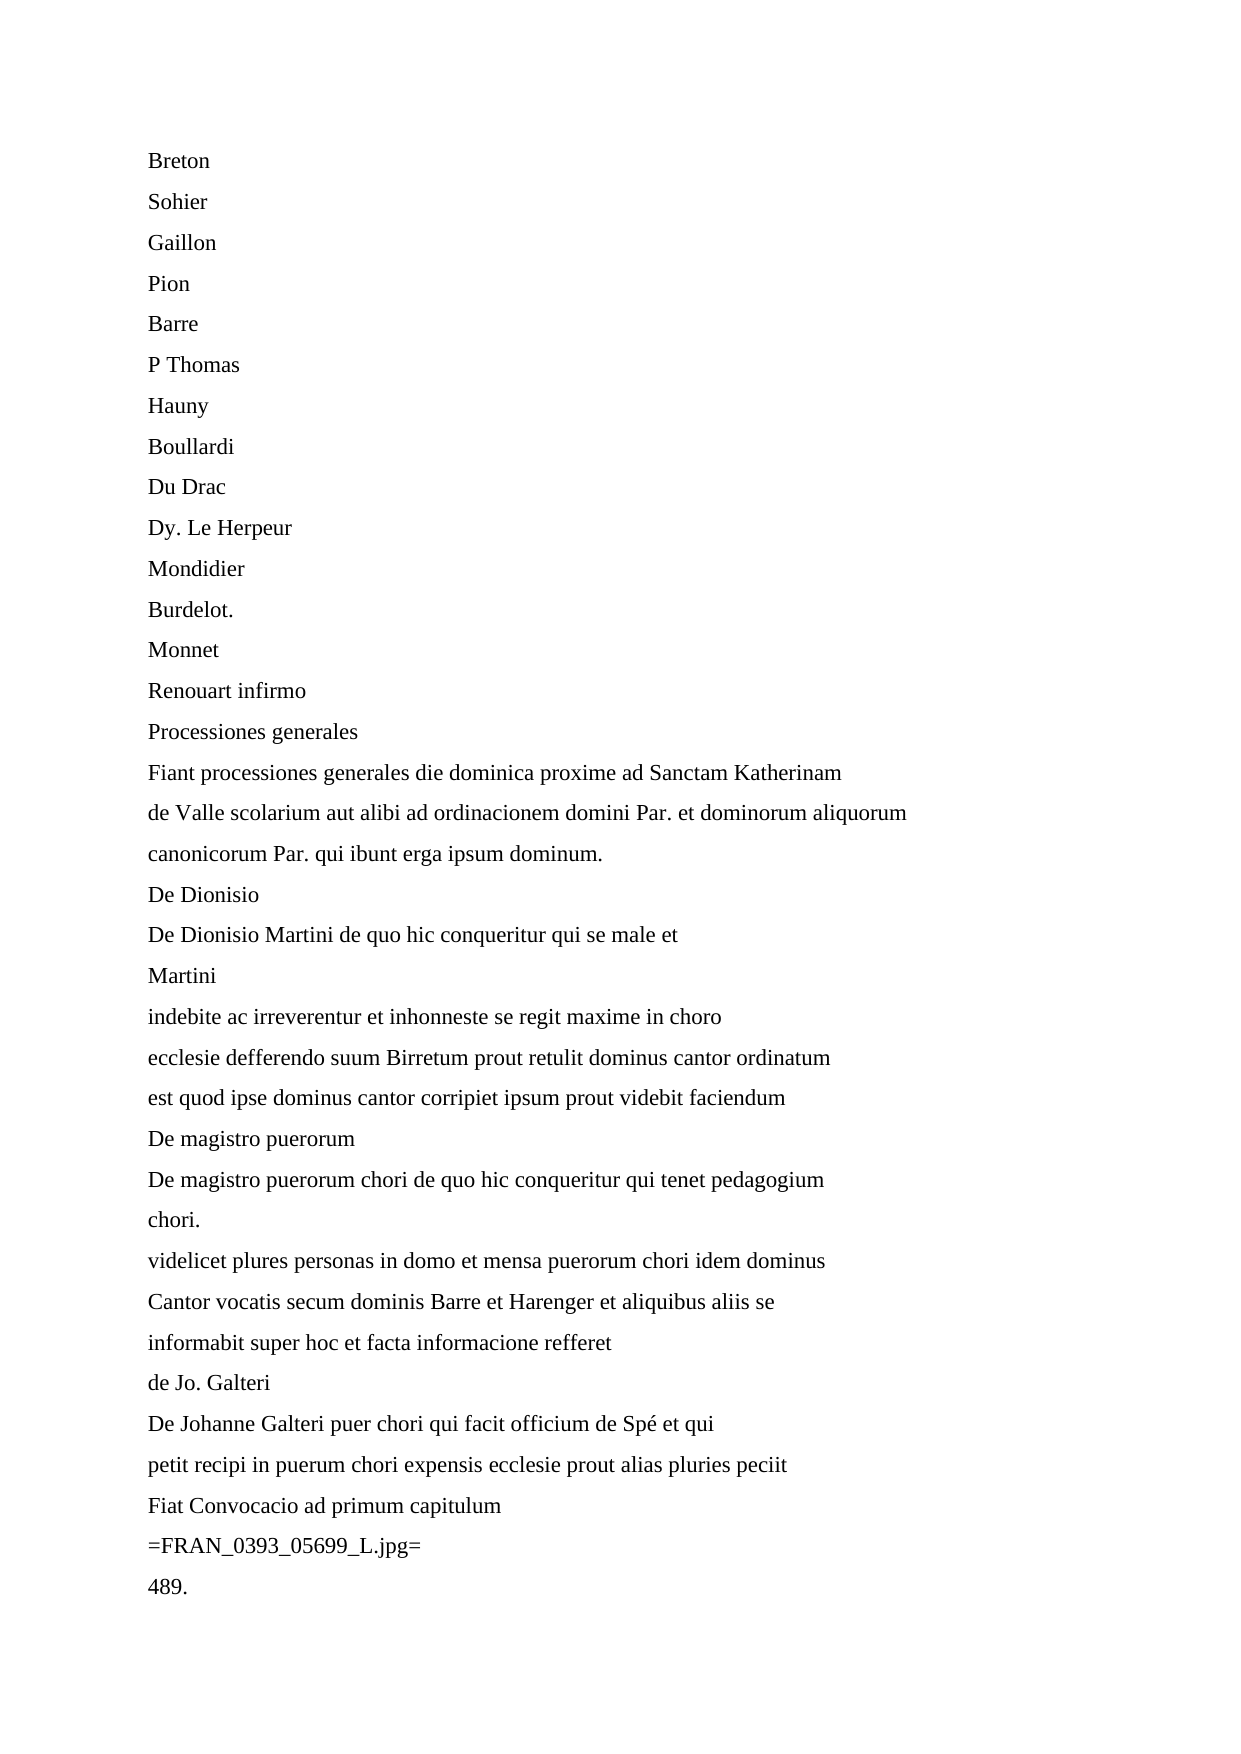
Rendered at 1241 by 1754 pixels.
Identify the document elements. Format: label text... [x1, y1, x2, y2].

text De Johanne Galteri puer chori qui facit officium de Spé et qui [148, 1410, 1093, 1437]
text Sohier [148, 188, 1093, 215]
text petit recipi in puerum chori expensis ecclesie prout alias pluries peciit [148, 1451, 1093, 1477]
text de Jo. Galteri [148, 1369, 1093, 1396]
text Martini [148, 962, 1093, 988]
text Boullardi [148, 433, 1093, 459]
text indebite ac irreverentur et inhonneste se regit maxime in choro [148, 1003, 1093, 1029]
text Fiant processiones generales die dominica proxime ad Sanctam Katherinam [148, 758, 1093, 785]
text =FRAN_0393_05699_L.jpg= [148, 1532, 1093, 1559]
text De magistro puerorum [148, 1125, 1093, 1151]
text Barre [148, 311, 1093, 337]
text informabit super hoc et facta informacione refferet [148, 1329, 1093, 1355]
text De magistro puerorum chori de quo hic conqueritur qui tenet pedagogium [148, 1166, 1093, 1192]
text Renouart infirmo [148, 677, 1093, 703]
text Cantor vocatis secum dominis Barre et Harenger et aliquibus aliis se [148, 1288, 1093, 1314]
text De Dionisio [148, 881, 1093, 907]
text chori. [148, 1207, 1093, 1233]
text canonicorum Par. qui ibunt erga ipsum dominum. [148, 840, 1093, 866]
text Monnet [148, 636, 1093, 663]
text 489. [148, 1573, 1093, 1599]
text Burdelot. [148, 596, 1093, 622]
text De Dionisio Martini de quo hic conqueritur qui se male et [148, 921, 1093, 948]
text videlicet plures personas in domo et mensa puerorum chori idem dominus [148, 1247, 1093, 1274]
text est quod ipse dominus cantor corripiet ipsum prout videbit faciendum [148, 1084, 1093, 1111]
text Breton [148, 148, 1093, 174]
text de Valle scolarium aut alibi ad ordinacionem domini Par. et dominorum aliquorum [148, 799, 1093, 826]
text P Thomas [148, 351, 1093, 378]
text Fiat Convocacio ad primum capitulum [148, 1492, 1093, 1518]
text Processiones generales [148, 718, 1093, 744]
text Pion [148, 270, 1093, 296]
text Hauny [148, 392, 1093, 418]
text Gaillon [148, 229, 1093, 255]
text Du Drac [148, 473, 1093, 500]
text Mondidier [148, 555, 1093, 581]
text Dy. Le Herpeur [148, 514, 1093, 541]
text ecclesie defferendo suum Birretum prout retulit dominus cantor ordinatum [148, 1044, 1093, 1070]
